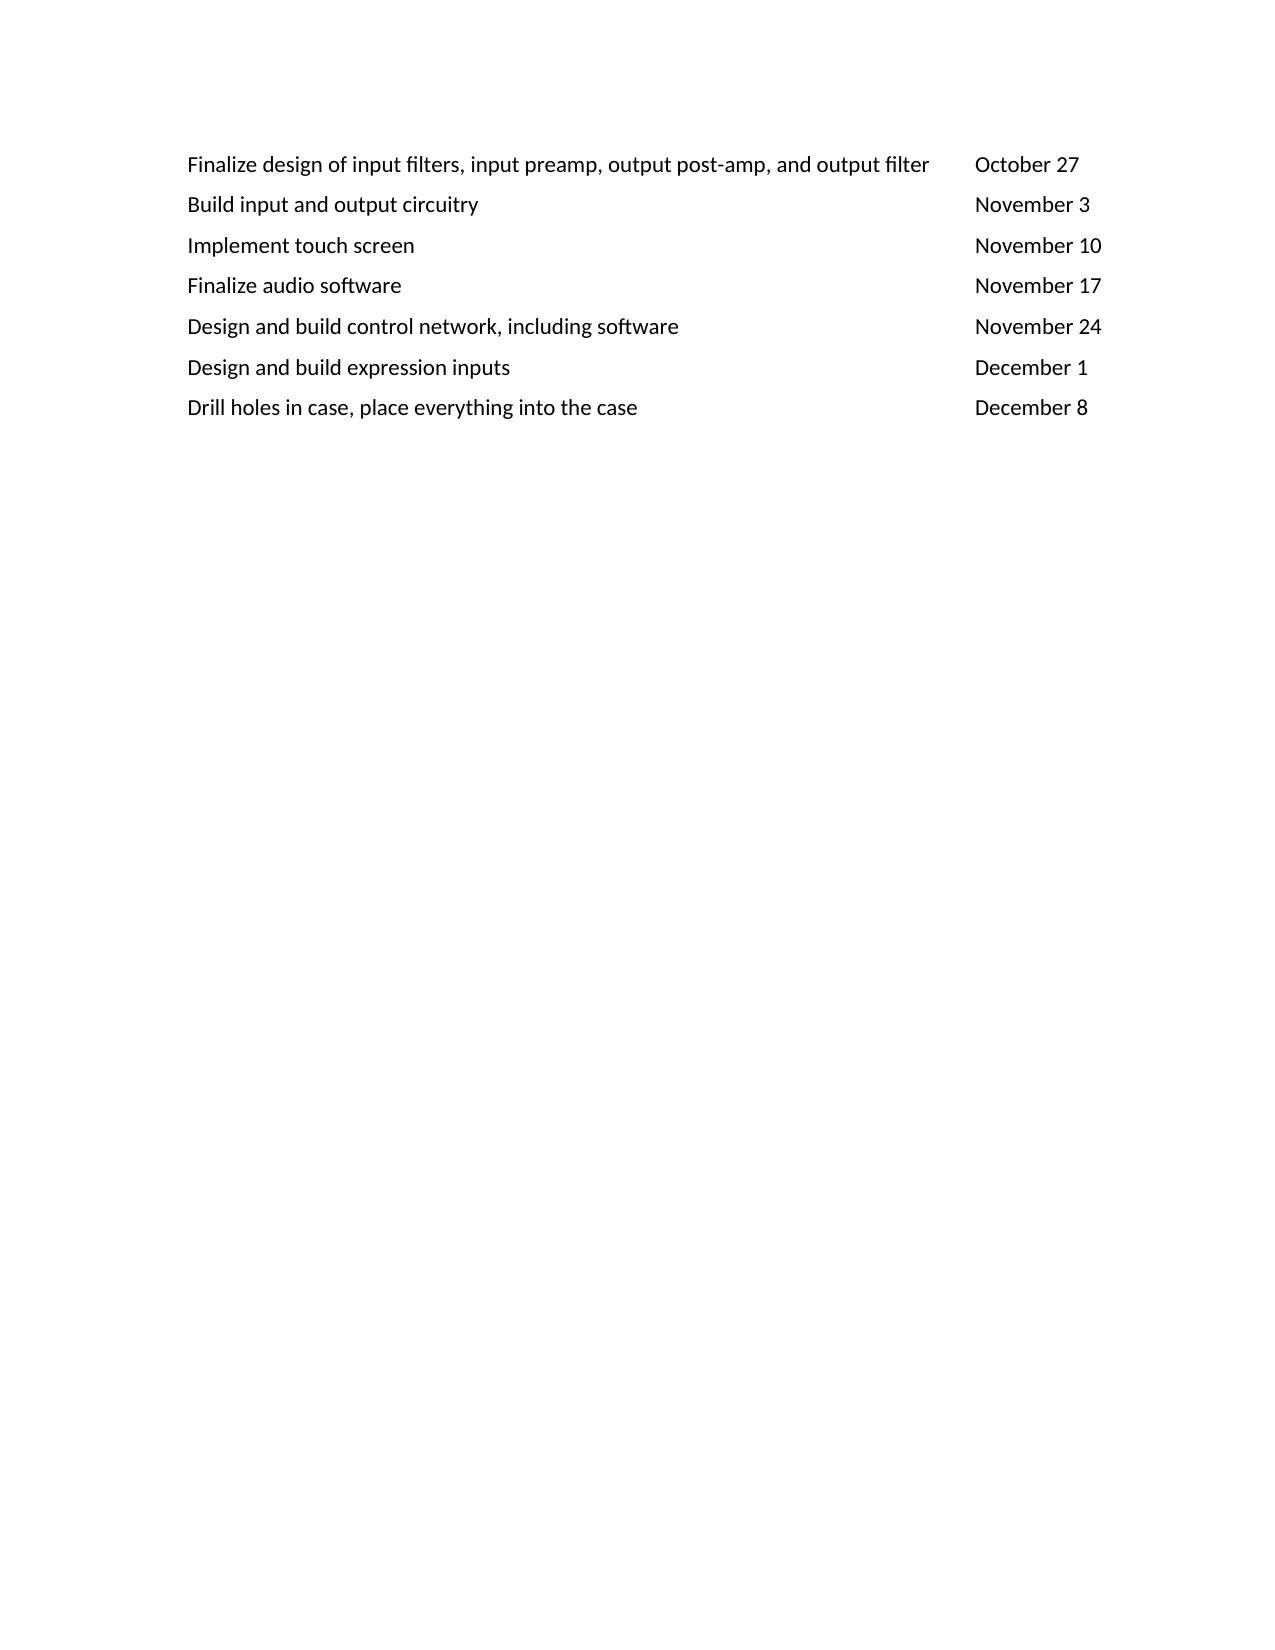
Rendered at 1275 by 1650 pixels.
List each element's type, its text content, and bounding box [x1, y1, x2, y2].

text Implement touch screen November 10 [150, 231, 1125, 259]
text Finalize design of input filters, input preamp, output post-amp, and output filter October 27 [150, 150, 1125, 178]
text Design and build expression inputs December 1 [150, 353, 1125, 381]
text Drill holes in case, place everything into the case December 8 [150, 393, 1125, 421]
text Finalize audio software November 17 [150, 272, 1125, 299]
text Build input and output circuitry November 3 [150, 191, 1125, 218]
text Design and build control network, including software November 24 [150, 312, 1125, 340]
